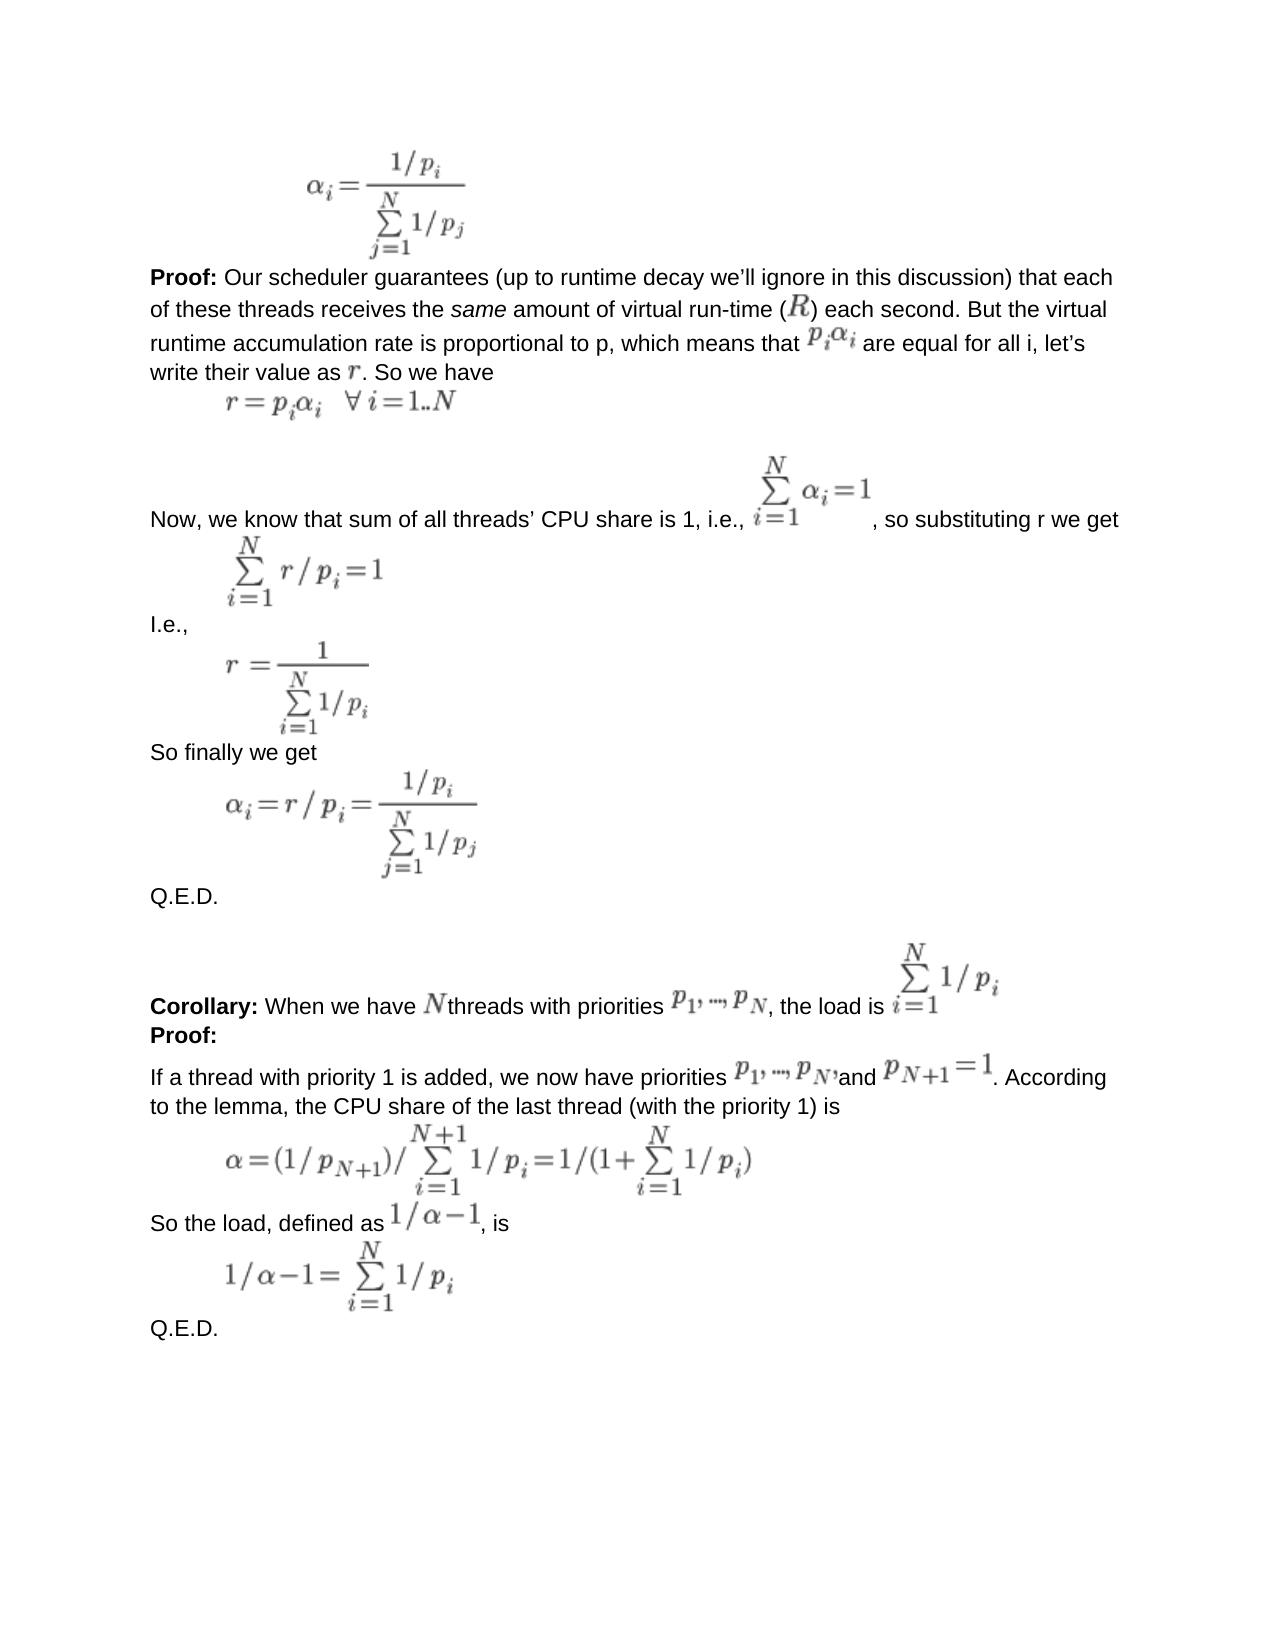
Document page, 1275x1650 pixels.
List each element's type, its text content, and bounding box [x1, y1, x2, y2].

text If a thread with priority 1 is added, we now have priorities and . According to the lemma, the CPU share of the last thread (with the priority 1) is [150, 1052, 1125, 1119]
picture [306, 150, 466, 261]
text So finally we get [150, 740, 1125, 765]
picture [225, 1240, 454, 1313]
picture [225, 1123, 752, 1197]
picture [225, 769, 479, 880]
picture [225, 389, 458, 422]
picture [806, 326, 857, 352]
text Q.E.D. [150, 884, 1125, 909]
picture [670, 989, 768, 1015]
text So the load, defined as , is [150, 1200, 1125, 1237]
picture [751, 455, 872, 527]
text Proof: [150, 1023, 1125, 1049]
picture [422, 992, 448, 1015]
picture [225, 640, 369, 736]
text Proof: Our scheduler guarantees (up to runtime decay we’ll ignore in this discussion) that each of these threads receives the same amount of virtual run-time () each second. But the virtual runtime accumulation rate is proportional to p, which means that are equal for all i, let’s write their value as . So we have [150, 265, 1125, 385]
picture [225, 535, 383, 608]
picture [733, 1060, 839, 1086]
picture [890, 942, 999, 1015]
picture [786, 294, 811, 318]
text Corollary: When we have threads with priorities , the load is [150, 942, 1125, 1019]
text Q.E.D. [150, 1316, 1125, 1342]
text I.e., [150, 611, 1125, 637]
picture [882, 1052, 993, 1086]
text Now, we know that sum of all threads’ CPU share is 1, i.e., , so substituting r we get [150, 455, 1125, 532]
picture [347, 365, 362, 381]
picture [390, 1200, 480, 1232]
